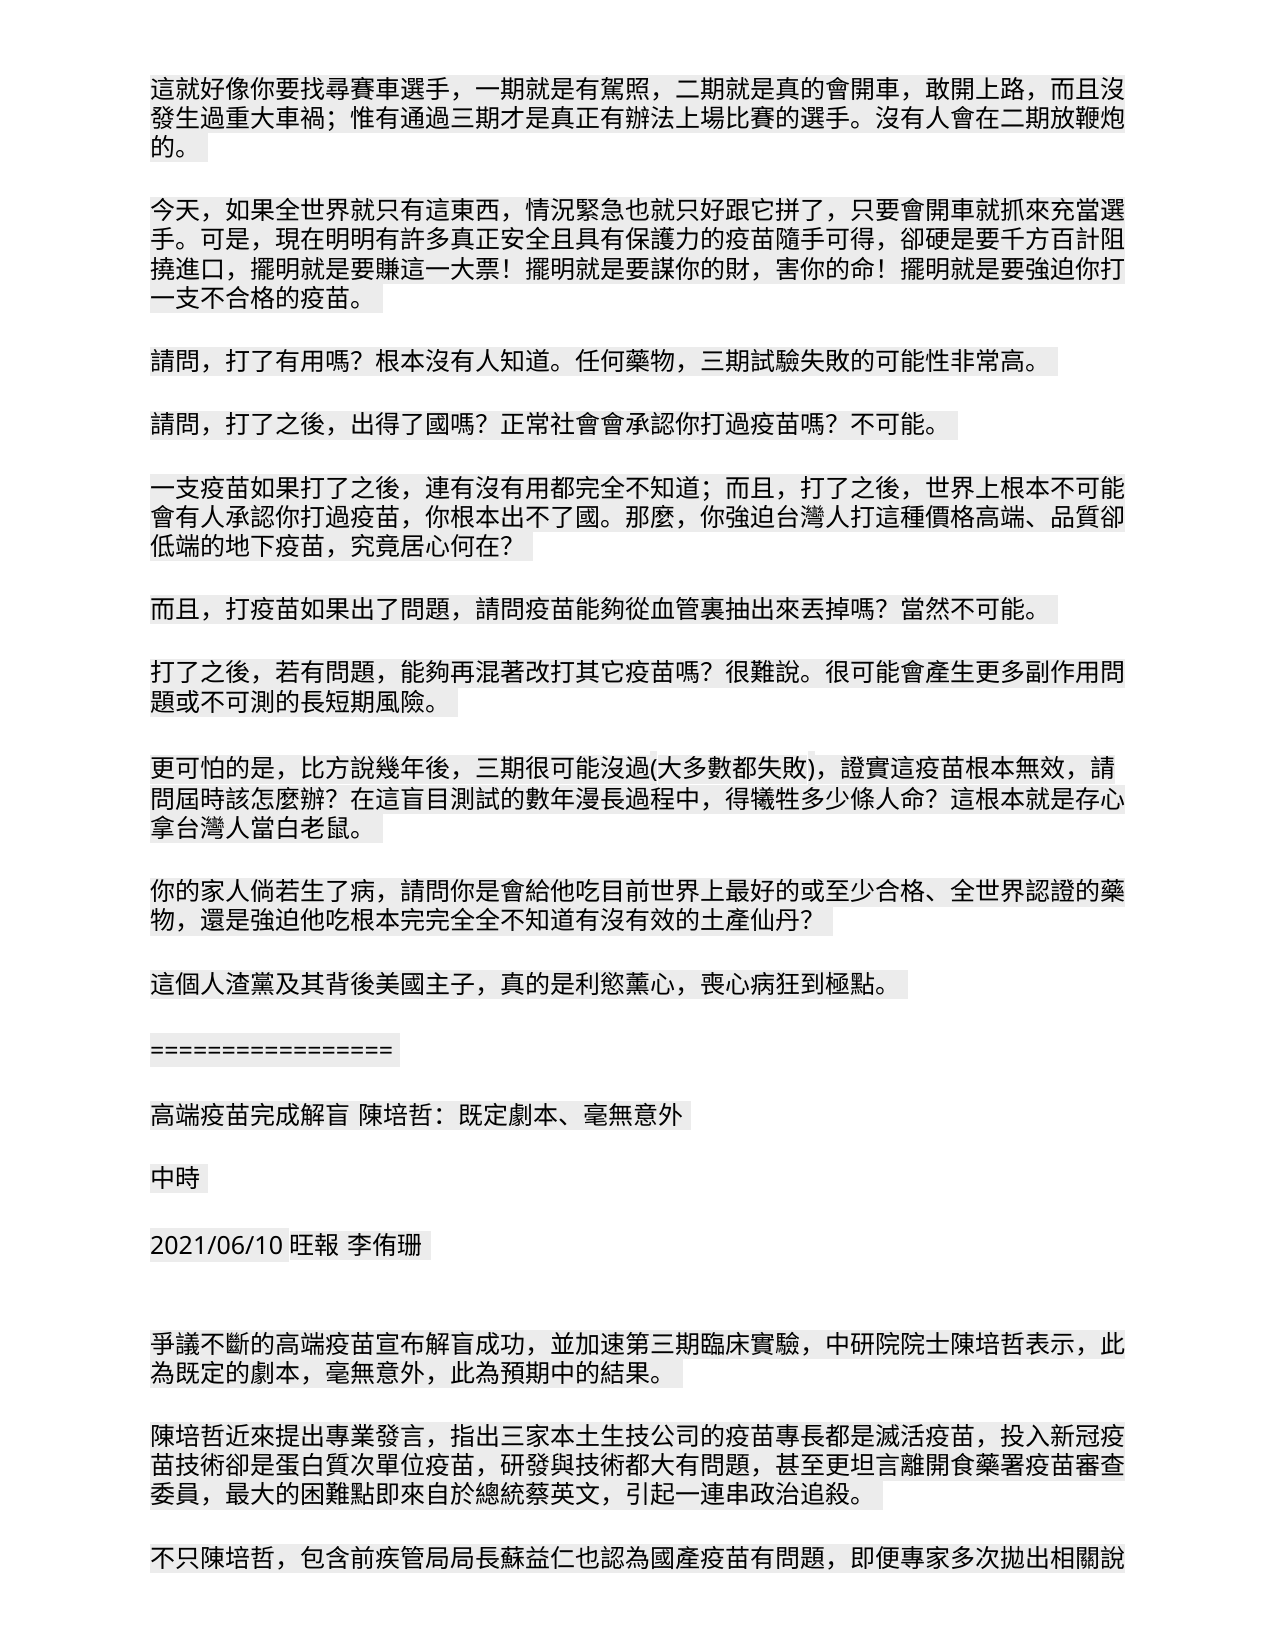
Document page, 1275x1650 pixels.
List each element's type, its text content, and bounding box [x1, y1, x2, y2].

text 這就好像你要找尋賽車選手，一期就是有駕照，二期就是真的會開車，敢開上路，而且沒發生過重大車禍；惟有通過三期才是真正有辦法上場比賽的選手。沒有人會在二期放鞭炮的。 今天，如果全世界就只有這東西，情況緊急也就只好跟它拼了，只要會開車就抓來充當選手。可是，現在明明有許多真正安全且具有保護力的疫苗隨手可得，卻硬是要千方百計阻撓進口，擺明就是要賺這一大票！擺明就是要謀你的財，害你的命！擺明就是要強迫你打一支不合格的疫苗。 請問，打了有用嗎？根本沒有人知道。任何藥物，三期試驗失敗的可能性非常高。 請問，打了之後，出得了國嗎？正常社會會承認你打過疫苗嗎？不可能。 一支疫苗如果打了之後，連有沒有用都完全不知道；而且，打了之後，世界上根本不可能會有人承認你打過疫苗，你根本出不了國。那麼，你強迫台灣人打這種價格高端、品質卻低端的地下疫苗，究竟居心何在？ 而且，打疫苗如果出了問題，請問疫苗能夠從血管裏抽出來丟掉嗎？當然不可能。 打了之後，若有問題，能夠再混著改打其它疫苗嗎？很難說。很可能會產生更多副作用問題或不可測的長短期風險。 更可怕的是，比方說幾年後，三期很可能沒過(大多數都失敗)，證實這疫苗根本無效，請問屆時該怎麼辦？在這盲目測試的數年漫長過程中，得犧牲多少條人命？這根本就是存心拿台灣人當白老鼠。 你的家人倘若生了病，請問你是會給他吃目前世界上最好的或至少合格、全世界認證的藥物，還是強迫他吃根本完完全全不知道有沒有效的土產仙丹？ 這個人渣黨及其背後美國主子，真的是利慾薰心，喪心病狂到極點。 ================= 高端疫苗完成解盲 陳培哲：既定劇本、毫無意外 中時 2021/06/10 旺報 李侑珊 爭議不斷的高端疫苗宣布解盲成功，並加速第三期臨床實驗，中研院院士陳培哲表示，此為既定的劇本，毫無意外，此為預期中的結果。 陳培哲近來提出專業發言，指出三家本土生技公司的疫苗專長都是滅活疫苗，投入新冠疫苗技術卻是蛋白質次單位疫苗，研發與技術都大有問題，甚至更坦言離開食藥署疫苗審查委員，最大的困難點即來自於總統蔡英文，引起一連串政治追殺。 不只陳培哲，包含前疾管局局長蘇益仁也認為國產疫苗有問題，即便專家多次拋出相關說 [150, 75, 1125, 1573]
